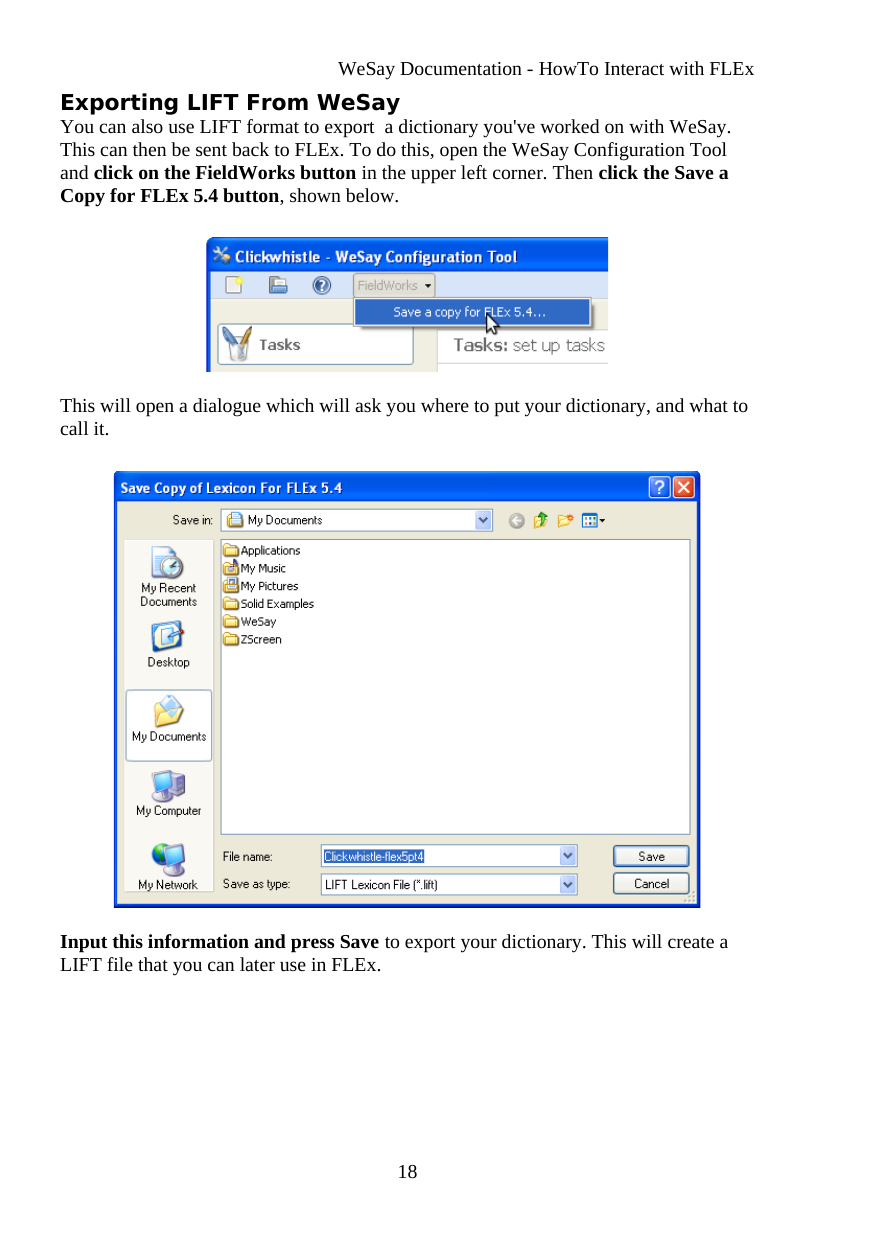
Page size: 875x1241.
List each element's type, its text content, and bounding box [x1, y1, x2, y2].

subtitle Exporting LIFT From WeSay [60, 90, 754, 115]
picture [206, 237, 609, 372]
text This will open a dialogue which will ask you where to put your dictionary, and what to call it. [60, 215, 754, 439]
picture [113, 471, 701, 908]
text Input this information and press Save to export your dictionary. This will create a LIFT file that you can later use in FLEx. [60, 448, 754, 976]
text You can also use LIFT format to export a dictionary you've worked on with WeSay. This can then be sent back to FLEx. To do this, open the WeSay Configuration Tool and click on the FieldWorks button in the upper left corner. Then click the Save a Copy for FLEx 5.4 button, shown below. [60, 115, 754, 206]
